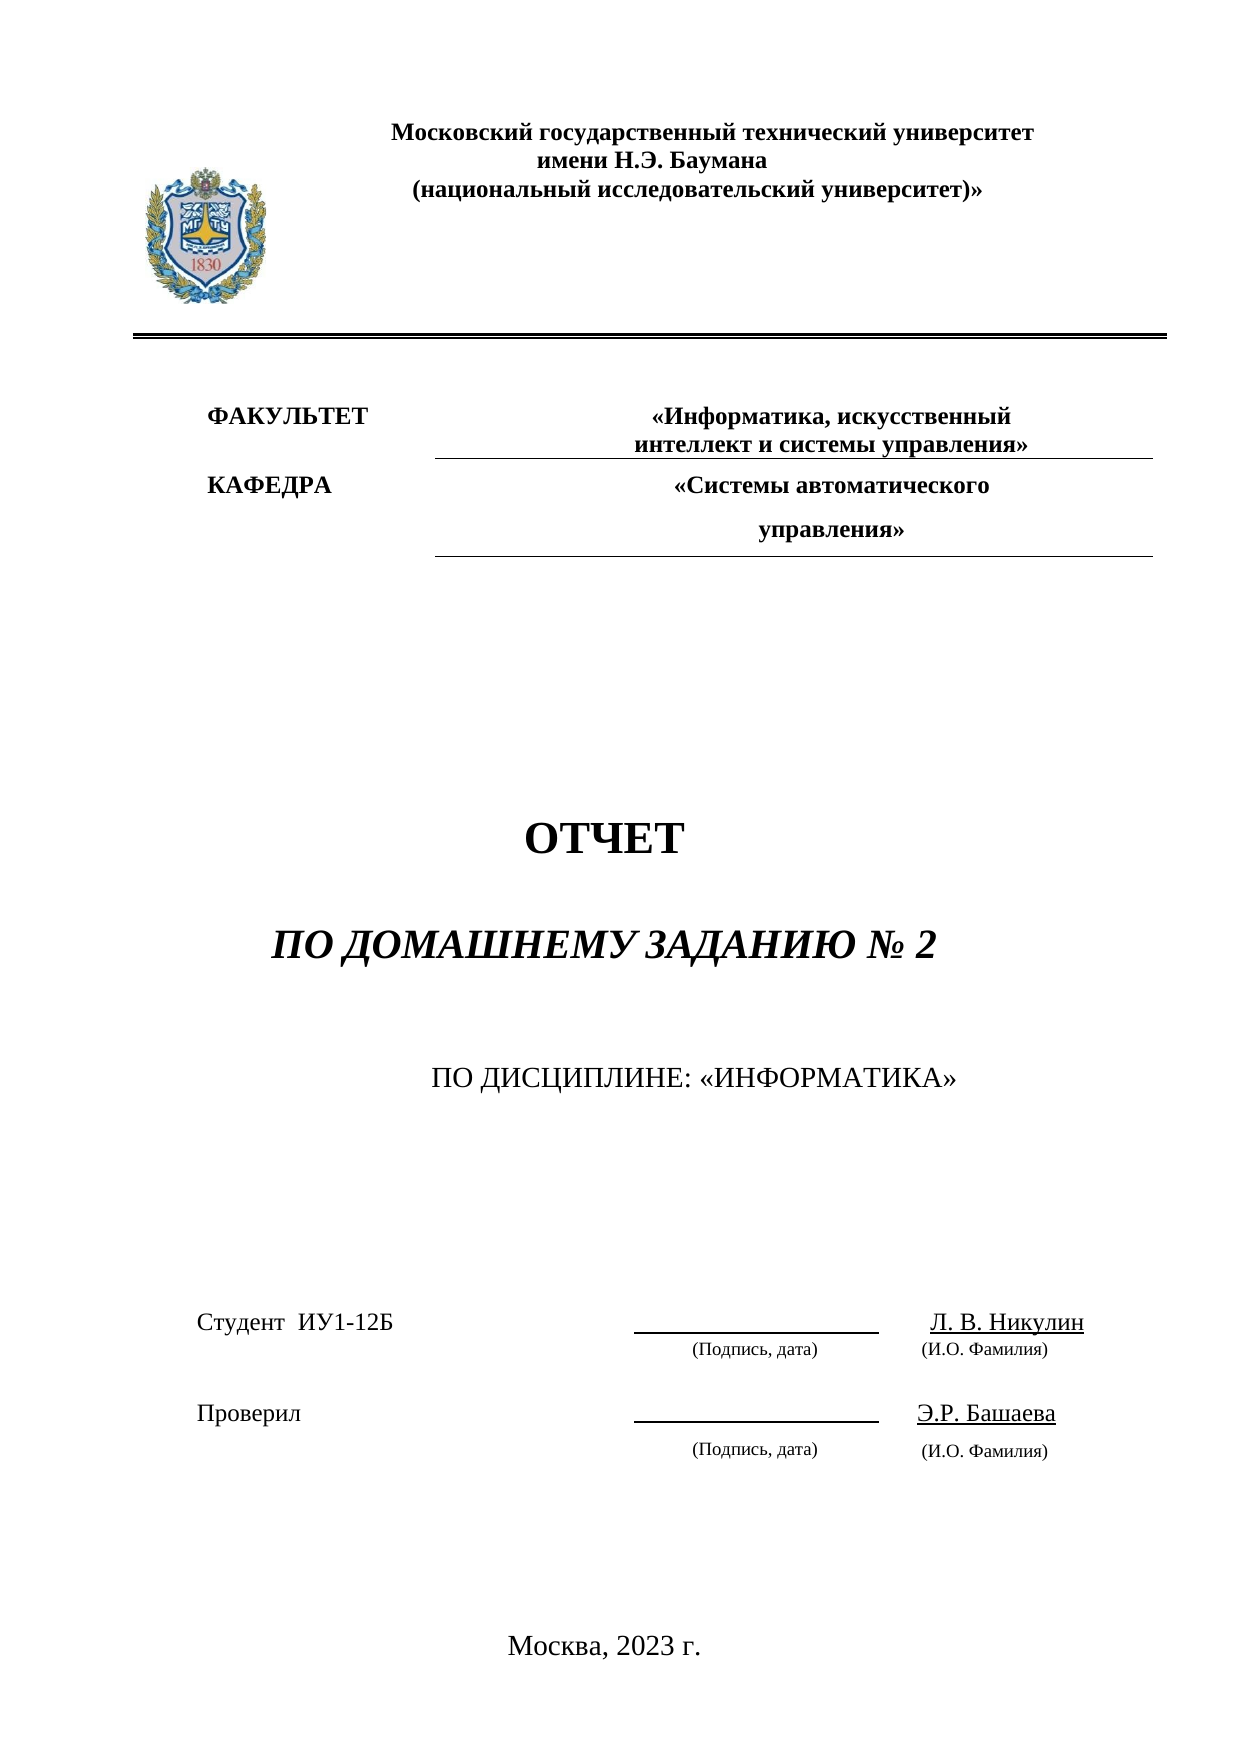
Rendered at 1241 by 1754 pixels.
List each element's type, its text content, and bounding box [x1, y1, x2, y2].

text Москва, 2023 г. [162, 1628, 1046, 1661]
text ПО ДИСЦИПЛИНЕ: «ИНФОРМАТИКА» [162, 1060, 1167, 1093]
table_header Л. В. Никулин [895, 1310, 1129, 1338]
text ПО ДОМАШНЕМУ ЗАДАНИЮ № 2 [162, 919, 1045, 967]
picture [145, 167, 267, 304]
table_header Студент ИУ1-12Б [191, 1310, 529, 1338]
table_header [529, 1310, 894, 1338]
table_cell [191, 1338, 529, 1374]
table_header ФАКУЛЬТЕТ [186, 403, 435, 458]
table_header «Информатика, искусственный интеллект и системы управления» [435, 403, 1153, 458]
title ОТЧЕТ [162, 811, 1046, 864]
table_cell «Системы автоматического управления» [435, 459, 1153, 556]
table_cell Проверил [191, 1374, 529, 1462]
table_cell (И.О. Фамилия) [895, 1338, 1129, 1374]
table_header [133, 117, 339, 332]
table_cell (Подпись, дата) [529, 1338, 894, 1374]
table_header Московский государственный технический университет имени Н.Э. Баумана (национальный исследовательский университет)» [339, 117, 1167, 332]
table_cell КАФЕДРА [186, 458, 435, 556]
table_cell Э.Р. Башаева (И.О. Фамилия) [895, 1374, 1129, 1462]
table_cell (Подпись, дата) [529, 1374, 894, 1462]
